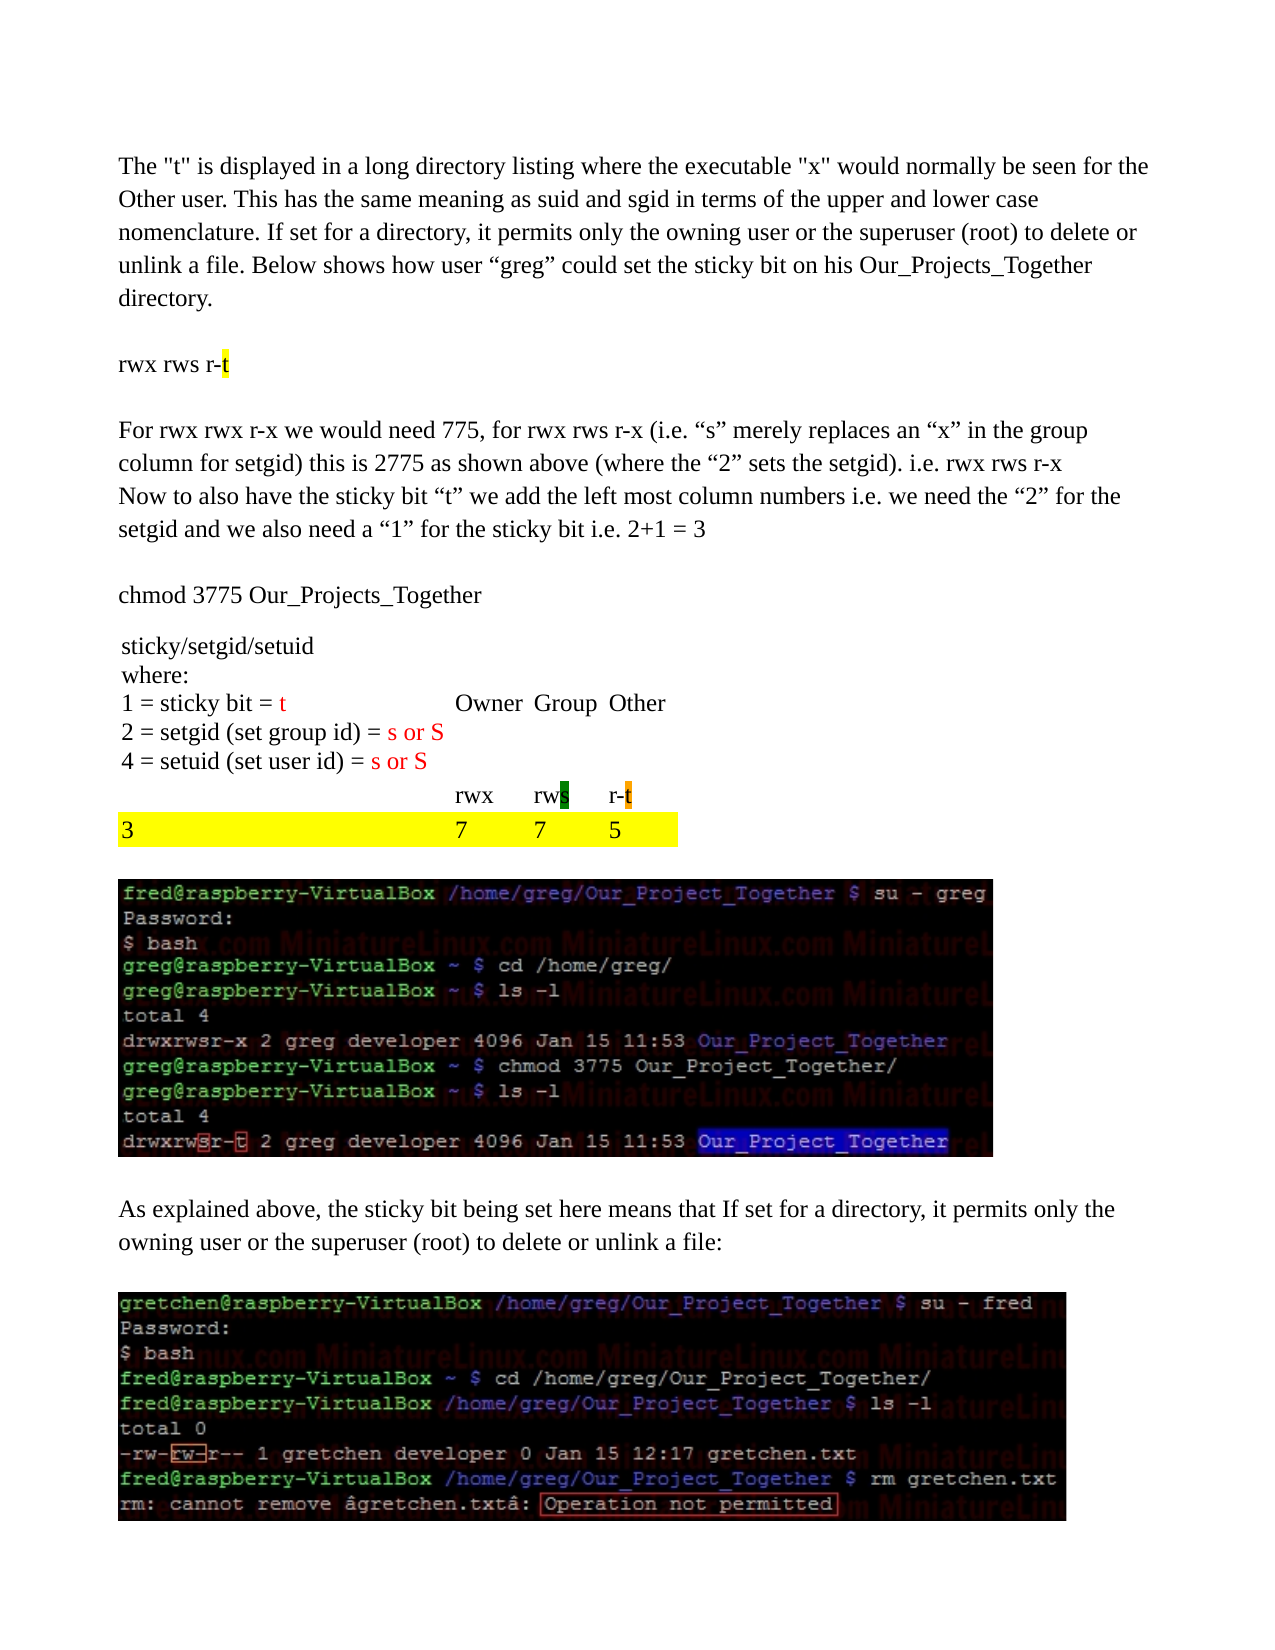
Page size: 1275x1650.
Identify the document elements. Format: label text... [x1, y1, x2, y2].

table_header Owner [452, 628, 531, 778]
text The "t" is displayed in a long directory listing where the executable "x" would normally be seen for the Other user. This has the same meaning as suid and sgid in terms of the upper and lower case nomenclature. If set for a directory, it permits only the owning user or the superuser (root) to delete or unlink a file. Below shows how user “greg” could set the sticky bit on his Our_Projects_Together directory. rwx rws r-t For rwx rwx r-x we would need 775, for rwx rws r-x (i.e. “s” merely replaces an “x” in the group column for setgid) this is 2775 as shown above (where the “2” sets the setgid). i.e. rwx rws r-x Now to also have the sticky bit “t” we add the left most column numbers i.e. we need the “2” for the setgid and we also need a “1” for the sticky bit i.e. 2+1 = 3 chmod 3775 Our_Projects_Together [118, 118, 1157, 609]
table_cell r-t [606, 778, 678, 812]
text As explained above, the sticky bit being set here means that If set for a directory, it permits only the owning user or the superuser (root) to delete or unlink a file: [118, 847, 1157, 1521]
table_cell [118, 778, 452, 812]
table_cell rws [531, 778, 606, 812]
table_cell 7 [452, 812, 531, 847]
table_cell 3 [118, 812, 452, 847]
table_header Group [531, 628, 606, 778]
table_header Other [606, 628, 678, 778]
table_cell rwx [452, 778, 531, 812]
picture [118, 1292, 1067, 1521]
table_header sticky/setgid/setuid where: 1 = sticky bit = t 2 = setgid (set group id) = s or S 4 = setuid (set user id) = s or S [118, 628, 452, 778]
picture [118, 879, 994, 1157]
table_cell 7 [531, 812, 606, 847]
table_cell 5 [606, 812, 678, 847]
